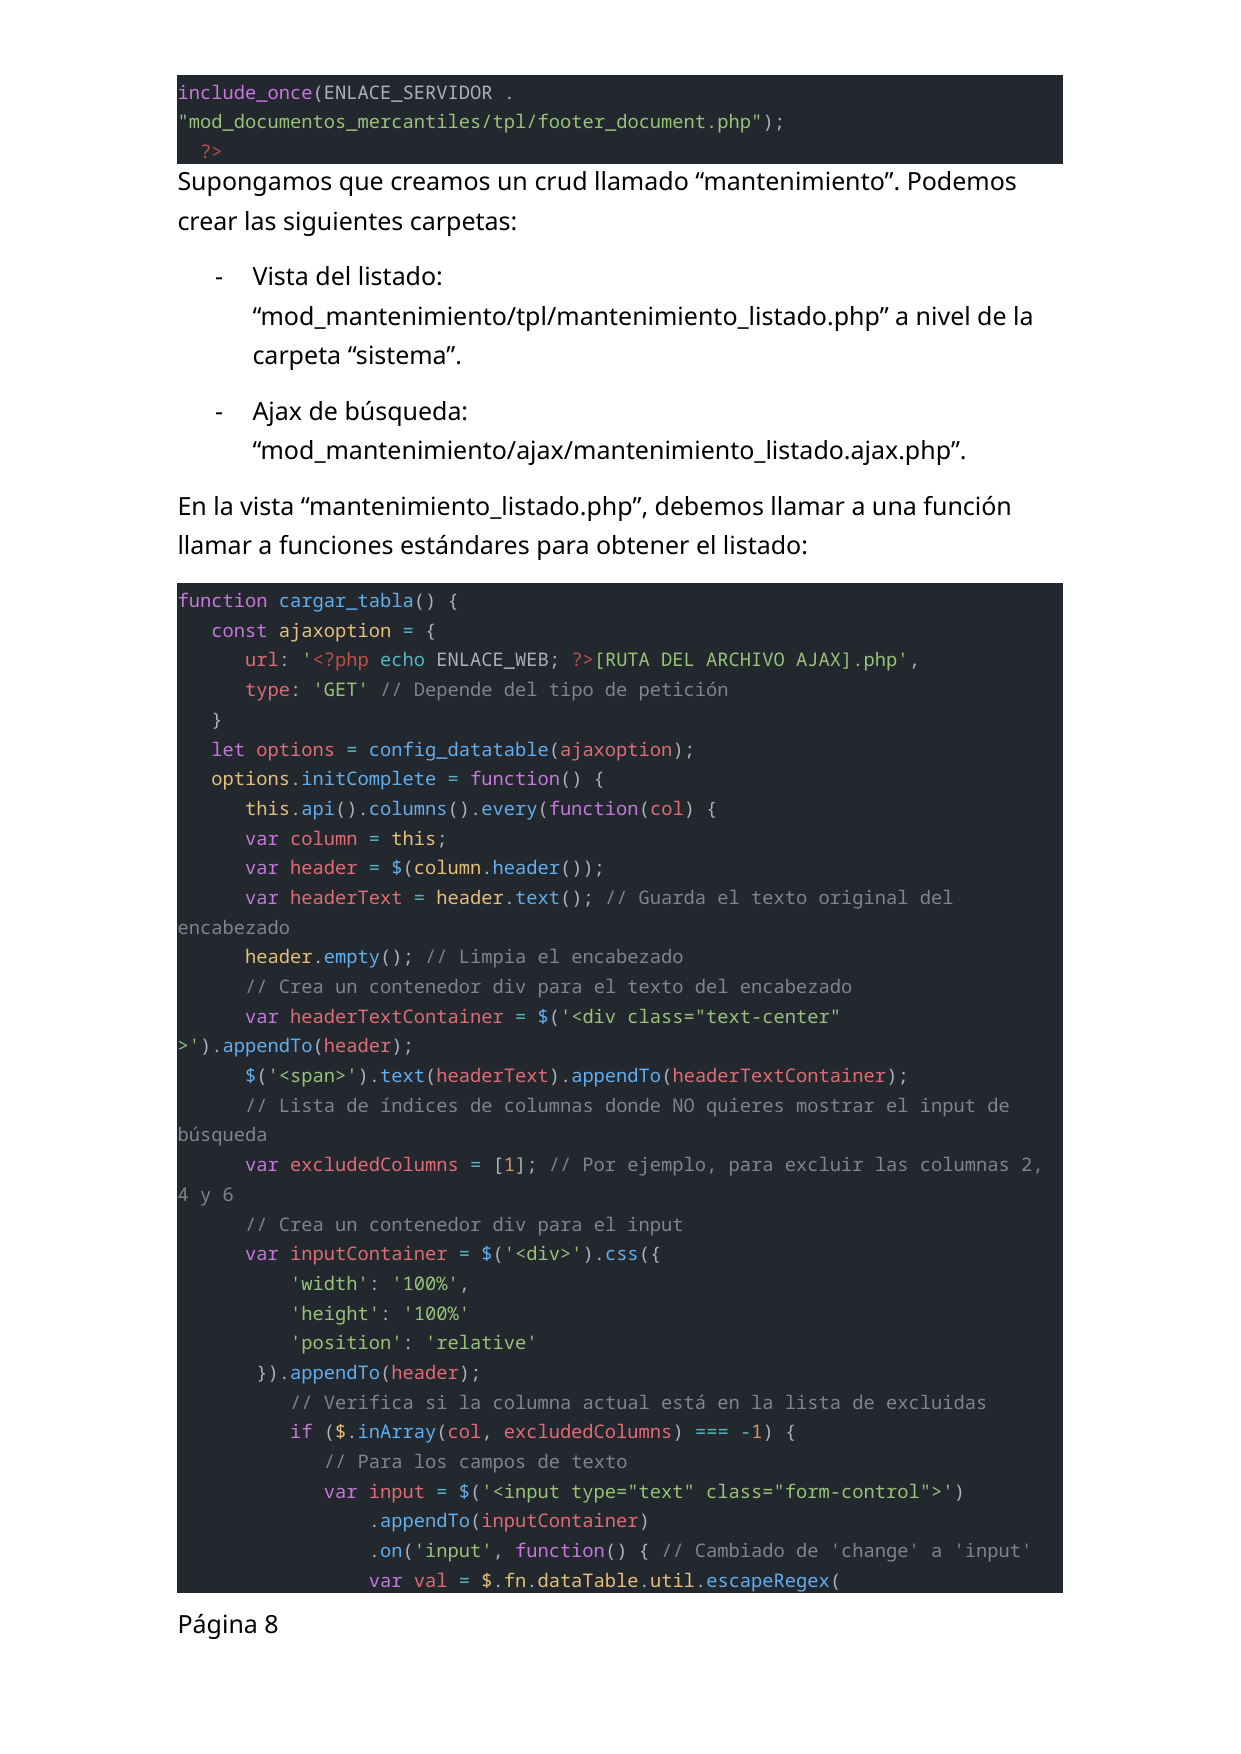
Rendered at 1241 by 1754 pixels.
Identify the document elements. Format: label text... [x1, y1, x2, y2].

text include_once(ENLACE_SERVIDOR . "mod_documentos_mercantiles/tpl/footer_document.php"); [177, 75, 1063, 134]
text var headerTextContainer = $('<div class="text-center" >').appendTo(header); [177, 999, 1063, 1058]
text Supongamos que creamos un crud llamado “mantenimiento”. Podemos crear las siguientes carpetas: [177, 164, 1063, 237]
text options.initComplete = function() { [177, 761, 1063, 791]
text // Crea un contenedor div para el texto del encabezado [177, 969, 1063, 999]
text // Verifica si la columna actual está en la lista de excluidas [177, 1385, 1063, 1414]
text var column = this; [177, 821, 1063, 850]
text ?> [177, 134, 1063, 164]
text 'width': '100%', [177, 1266, 1063, 1296]
text if ($.inArray(col, excludedColumns) === -1) { [177, 1414, 1063, 1444]
text // Lista de índices de columnas donde NO quieres mostrar el input de búsqueda [177, 1088, 1063, 1147]
list Ajax de búsqueda: “mod_mantenimiento/ajax/mantenimiento_listado.ajax.php”. [215, 393, 1063, 466]
text var header = $(column.header()); [177, 850, 1063, 880]
text type: 'GET' // Depende del tipo de petición [177, 672, 1063, 702]
text .appendTo(inputContainer) [177, 1503, 1063, 1533]
text // Crea un contenedor div para el input [177, 1207, 1063, 1236]
text $('<span>').text(headerText).appendTo(headerTextContainer); [177, 1058, 1063, 1088]
text } [177, 702, 1063, 732]
text var excludedColumns = [1]; // Por ejemplo, para excluir las columnas 2, 4 y 6 [177, 1147, 1063, 1207]
list Vista del listado: “mod_mantenimiento/tpl/mantenimiento_listado.php” a nivel de la carpeta “sistema”. [215, 259, 1063, 371]
text var headerText = header.text(); // Guarda el texto original del encabezado [177, 880, 1063, 939]
text var inputContainer = $('<div>').css({ [177, 1236, 1063, 1266]
text this.api().columns().every(function(col) { [177, 791, 1063, 821]
text let options = config_datatable(ajaxoption); [177, 732, 1063, 761]
text var val = $.fn.dataTable.util.escapeRegex( [177, 1563, 1063, 1593]
text 'height': '100%' [177, 1296, 1063, 1325]
text const ajaxoption = { [177, 613, 1063, 643]
text var input = $('<input type="text" class="form-control">') [177, 1474, 1063, 1503]
text En la vista “mantenimiento_listado.php”, debemos llamar a una función llamar a funciones estándares para obtener el listado: [177, 488, 1063, 561]
text }).appendTo(header); [177, 1355, 1063, 1385]
text 'position': 'relative' [177, 1325, 1063, 1355]
text .on('input', function() { // Cambiado de 'change' a 'input' [177, 1533, 1063, 1563]
text function cargar_tabla() { [177, 583, 1063, 613]
text header.empty(); // Limpia el encabezado [177, 939, 1063, 969]
text // Para los campos de texto [177, 1444, 1063, 1474]
text url: '<?php echo ENLACE_WEB; ?>[RUTA DEL ARCHIVO AJAX].php', [177, 643, 1063, 672]
